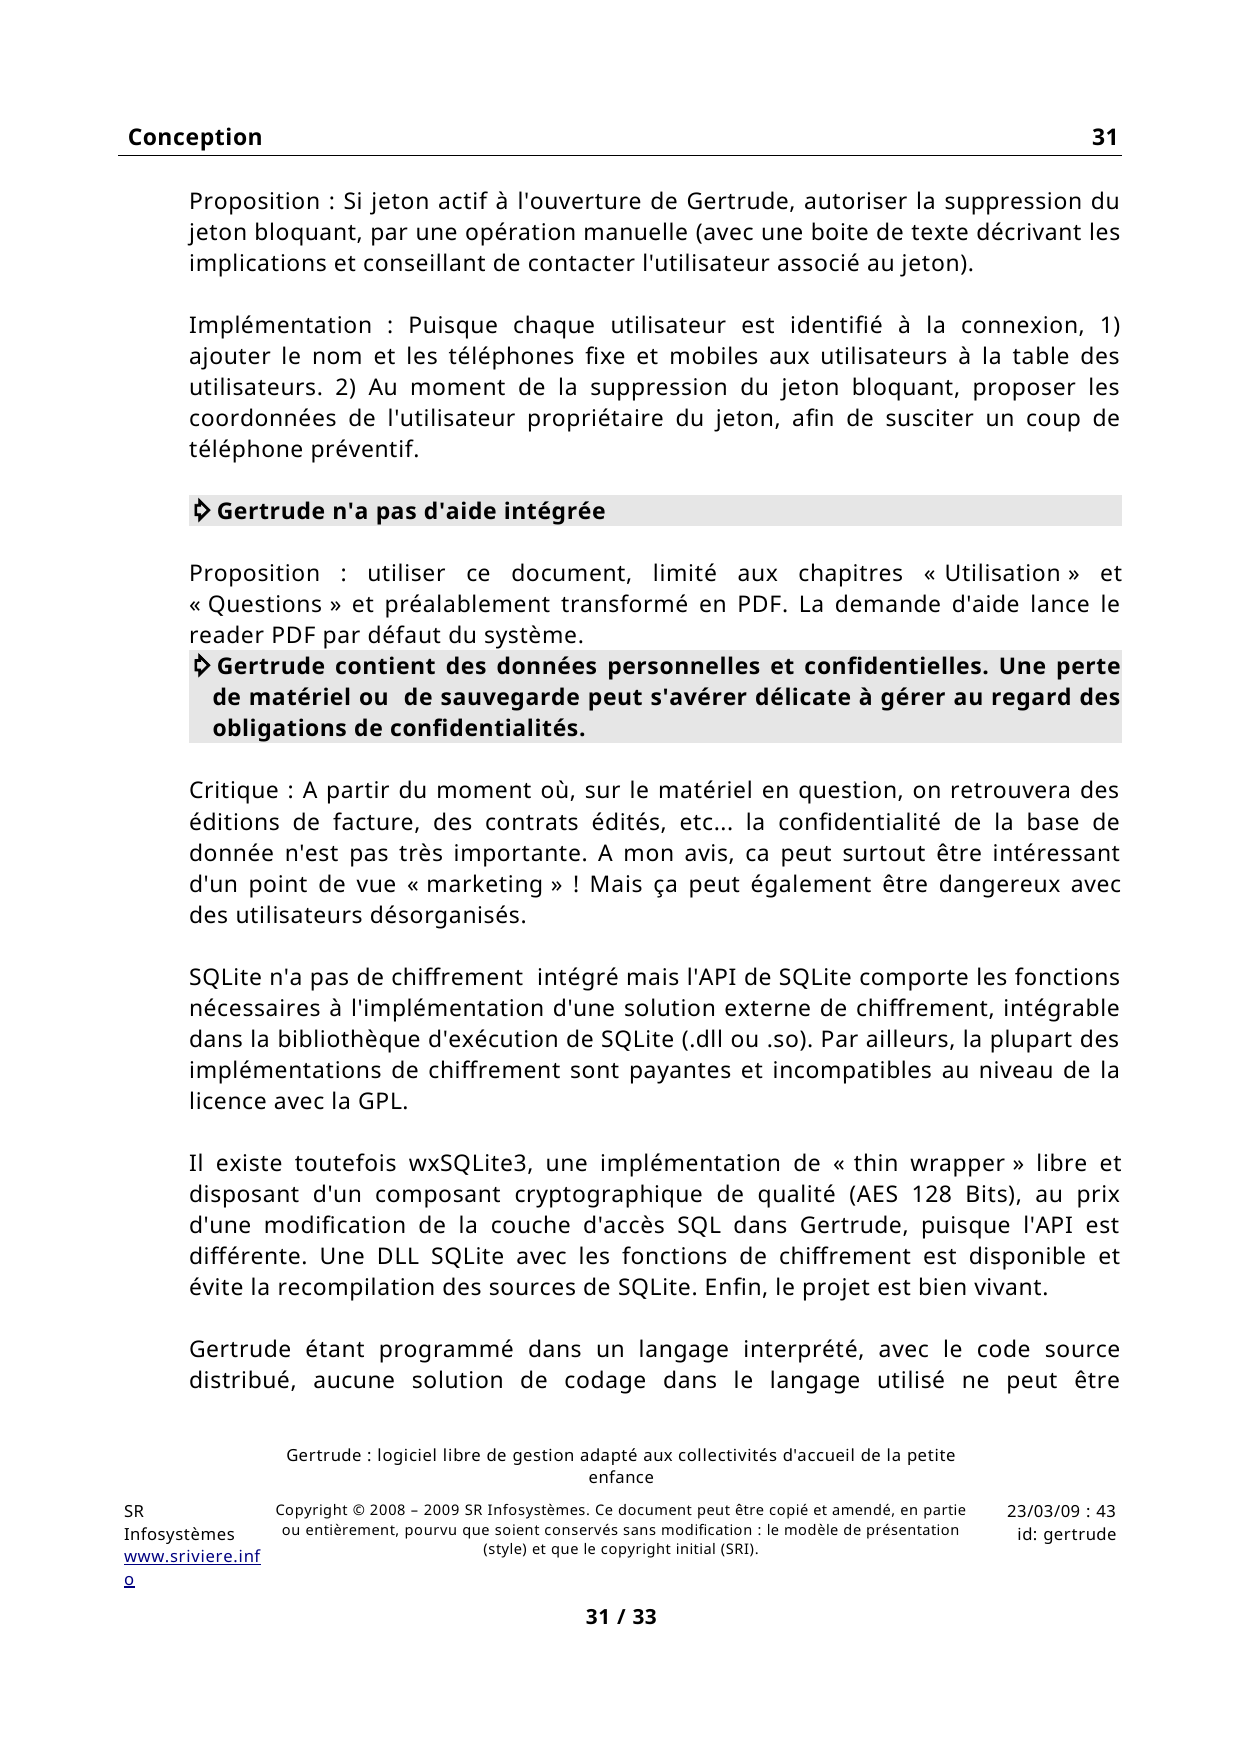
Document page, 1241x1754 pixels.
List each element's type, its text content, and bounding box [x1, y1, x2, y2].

text Proposition : Si jeton actif à l'ouverture de Gertrude, autoriser la suppression du jeton bloquant, par une opération manuelle (avec une boite de texte décrivant les implications et conseillant de contacter l'utilisateur associé au jeton). [189, 184, 1122, 278]
text Il existe toutefois wxSQLite3, une implémentation de « thin wrapper » libre et disposant d'un composant cryptographique de qualité (AES 128 Bits), au prix d'une modification de la couche d'accès SQL dans Gertrude, puisque l'API est différente. Une DLL SQLite avec les fonctions de chiffrement est disponible et évite la recompilation des sources de SQLite. Enfin, le projet est bien vivant. [189, 1147, 1122, 1302]
text Critique : A partir du moment où, sur le matériel en question, on retrouvera des éditions de facture, des contrats édités, etc... la confidentialité de la base de donnée n'est pas très importante. A mon avis, ca peut surtout être intéressant d'un point de vue « marketing » ! Mais ça peut également être dangereux avec des utilisateurs désorganisés. [189, 774, 1122, 929]
text Proposition : utiliser ce document, limité aux chapitres « Utilisation » et « Questions » et préalablement transformé en PDF. La demande d'aide lance le reader PDF par défaut du système. [189, 557, 1122, 650]
list Gertrude n'a pas d'aide intégrée [189, 495, 1122, 526]
text Gertrude étant programmé dans un langage interprété, avec le code source distribué, aucune solution de codage dans le langage utilisé ne peut être [189, 1333, 1122, 1395]
text SQLite n'a pas de chiffrement intégré mais l'API de SQLite comporte les fonctions nécessaires à l'implémentation d'une solution externe de chiffrement, intégrable dans la bibliothèque d'exécution de SQLite (.dll ou .so). Par ailleurs, la plupart des implémentations de chiffrement sont payantes et incompatibles au niveau de la licence avec la GPL. [189, 961, 1122, 1116]
text Implémentation : Puisque chaque utilisateur est identifié à la connexion, 1) ajouter le nom et les téléphones fixe et mobiles aux utilisateurs à la table des utilisateurs. 2) Au moment de la suppression du jeton bloquant, proposer les coordonnées de l'utilisateur propriétaire du jeton, afin de susciter un coup de téléphone préventif. [189, 309, 1122, 464]
list Gertrude contient des données personnelles et confidentielles. Une perte de matériel ou de sauvegarde peut s'avérer délicate à gérer au regard des obligations de confidentialités. [189, 650, 1122, 743]
